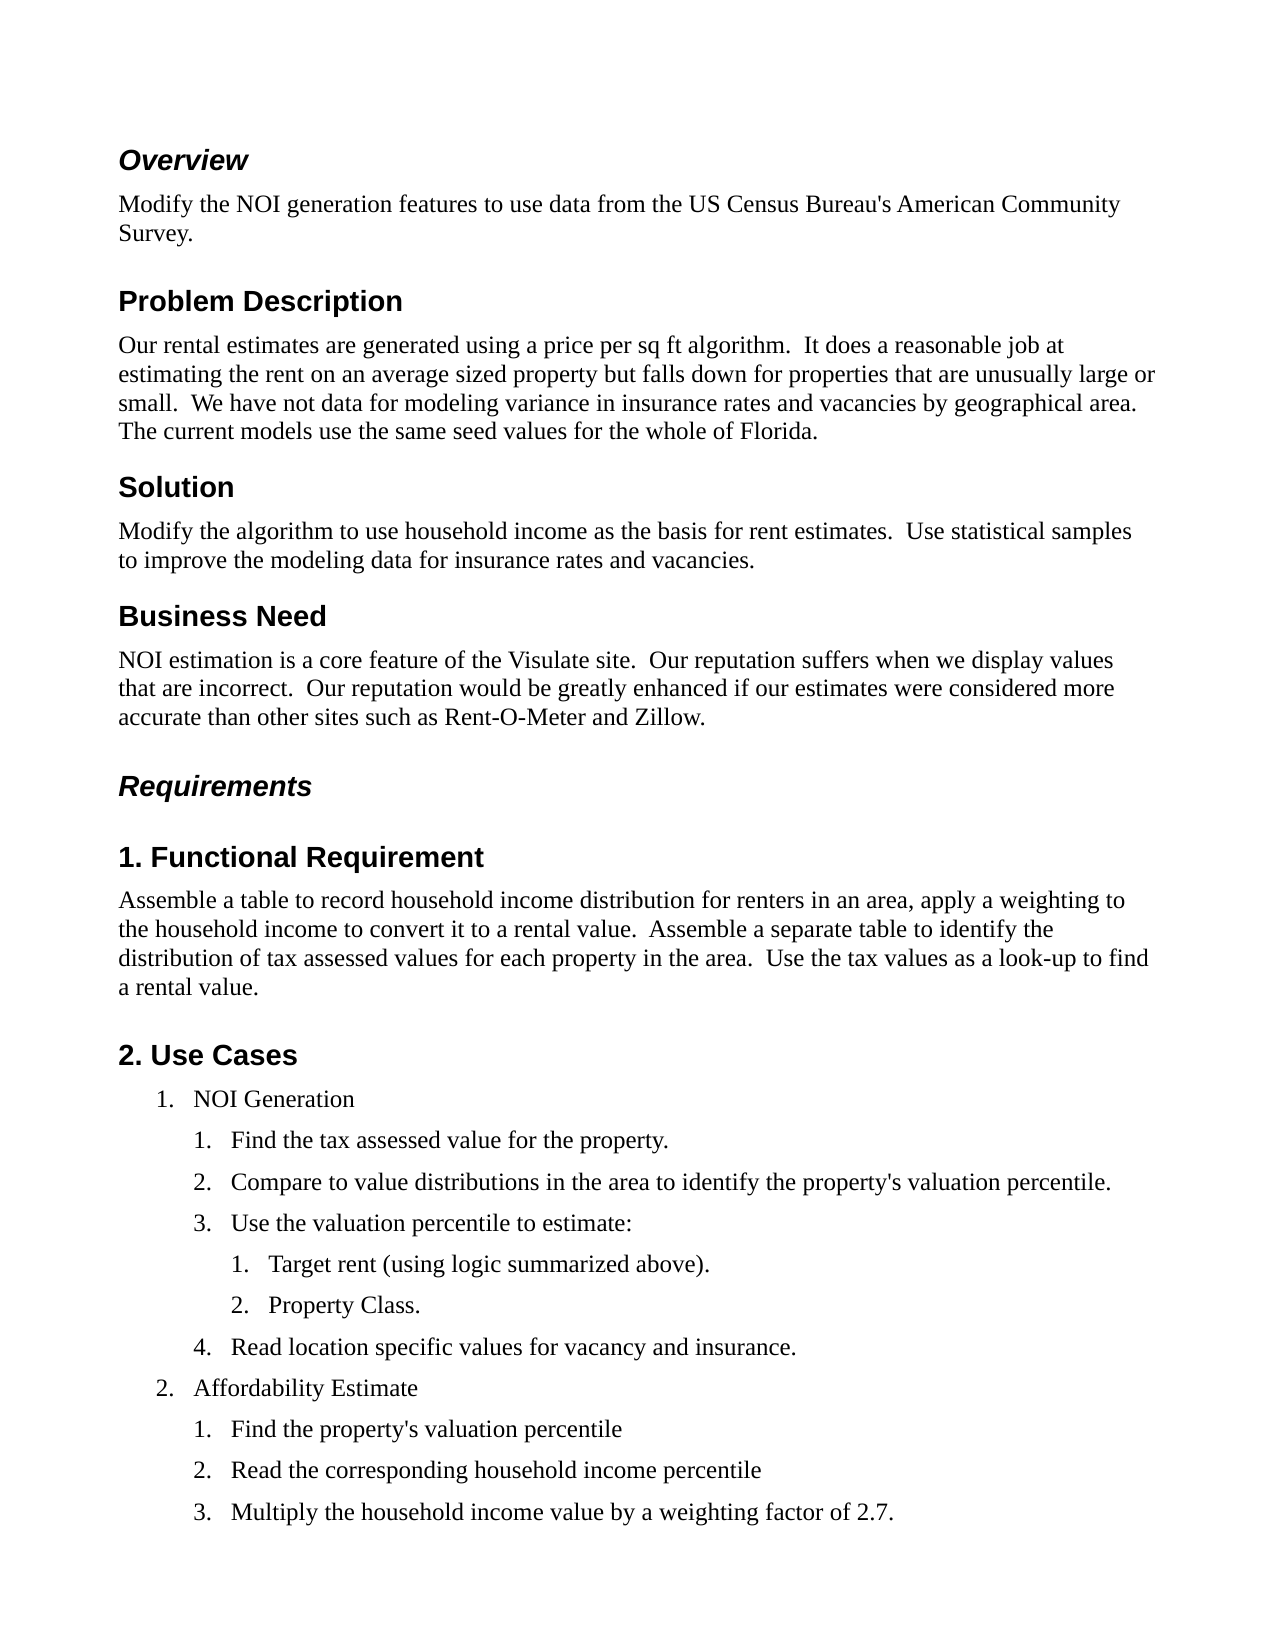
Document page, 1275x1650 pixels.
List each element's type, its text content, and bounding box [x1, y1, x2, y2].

list Read the corresponding household income percentile [193, 1455, 1157, 1484]
list Property Class. [231, 1290, 1157, 1319]
subtitle Business Need [118, 599, 1157, 632]
list Find the tax assessed value for the property. [193, 1125, 1157, 1154]
subtitle Requirements [118, 768, 1157, 802]
text Our rental estimates are generated using a price per sq ft algorithm. It does a reasonable job at estimating the rent on an average sized property but falls down for properties that are unusually large or small. We have not data for modeling variance in insurance rates and vacancies by geographical area. The current models use the same seed values for the whole of Florida. [118, 330, 1157, 445]
list Use the valuation percentile to estimate: [193, 1208, 1157, 1237]
text NOI estimation is a core feature of the Visulate site. Our reputation suffers when we display values that are incorrect. Our reputation would be greatly enhanced if our estimates were considered more accurate than other sites such as Rent-O-Meter and Zillow. [118, 645, 1157, 731]
list Find the property's valuation percentile [193, 1414, 1157, 1443]
subtitle 1. Functional Requirement [118, 839, 1157, 873]
text Modify the algorithm to use household income as the basis for rent estimates. Use statistical samples to improve the modeling data for insurance rates and vacancies. [118, 516, 1157, 574]
text Modify the NOI generation features to use data from the US Census Bureau's American Community Survey. [118, 189, 1157, 247]
text Assemble a table to record household income distribution for renters in an area, apply a weighting to the household income to convert it to a rental value. Assemble a separate table to identify the distribution of tax assessed values for each property in the area. Use the tax values as a look-up to find a rental value. [118, 886, 1157, 1001]
list NOI Generation [156, 1084, 1157, 1113]
list Multiply the household income value by a weighting factor of 2.7. [193, 1497, 1157, 1525]
list Read location specific values for vacancy and insurance. [193, 1332, 1157, 1360]
subtitle 2. Use Cases [118, 1038, 1157, 1072]
subtitle Problem Description [118, 284, 1157, 318]
list Affordability Estimate [156, 1373, 1157, 1402]
list Target rent (using logic summarized above). [231, 1249, 1157, 1278]
subtitle Solution [118, 470, 1157, 504]
list Compare to value distributions in the area to identify the property's valuation percentile. [193, 1167, 1157, 1195]
subtitle Overview [118, 143, 1157, 177]
